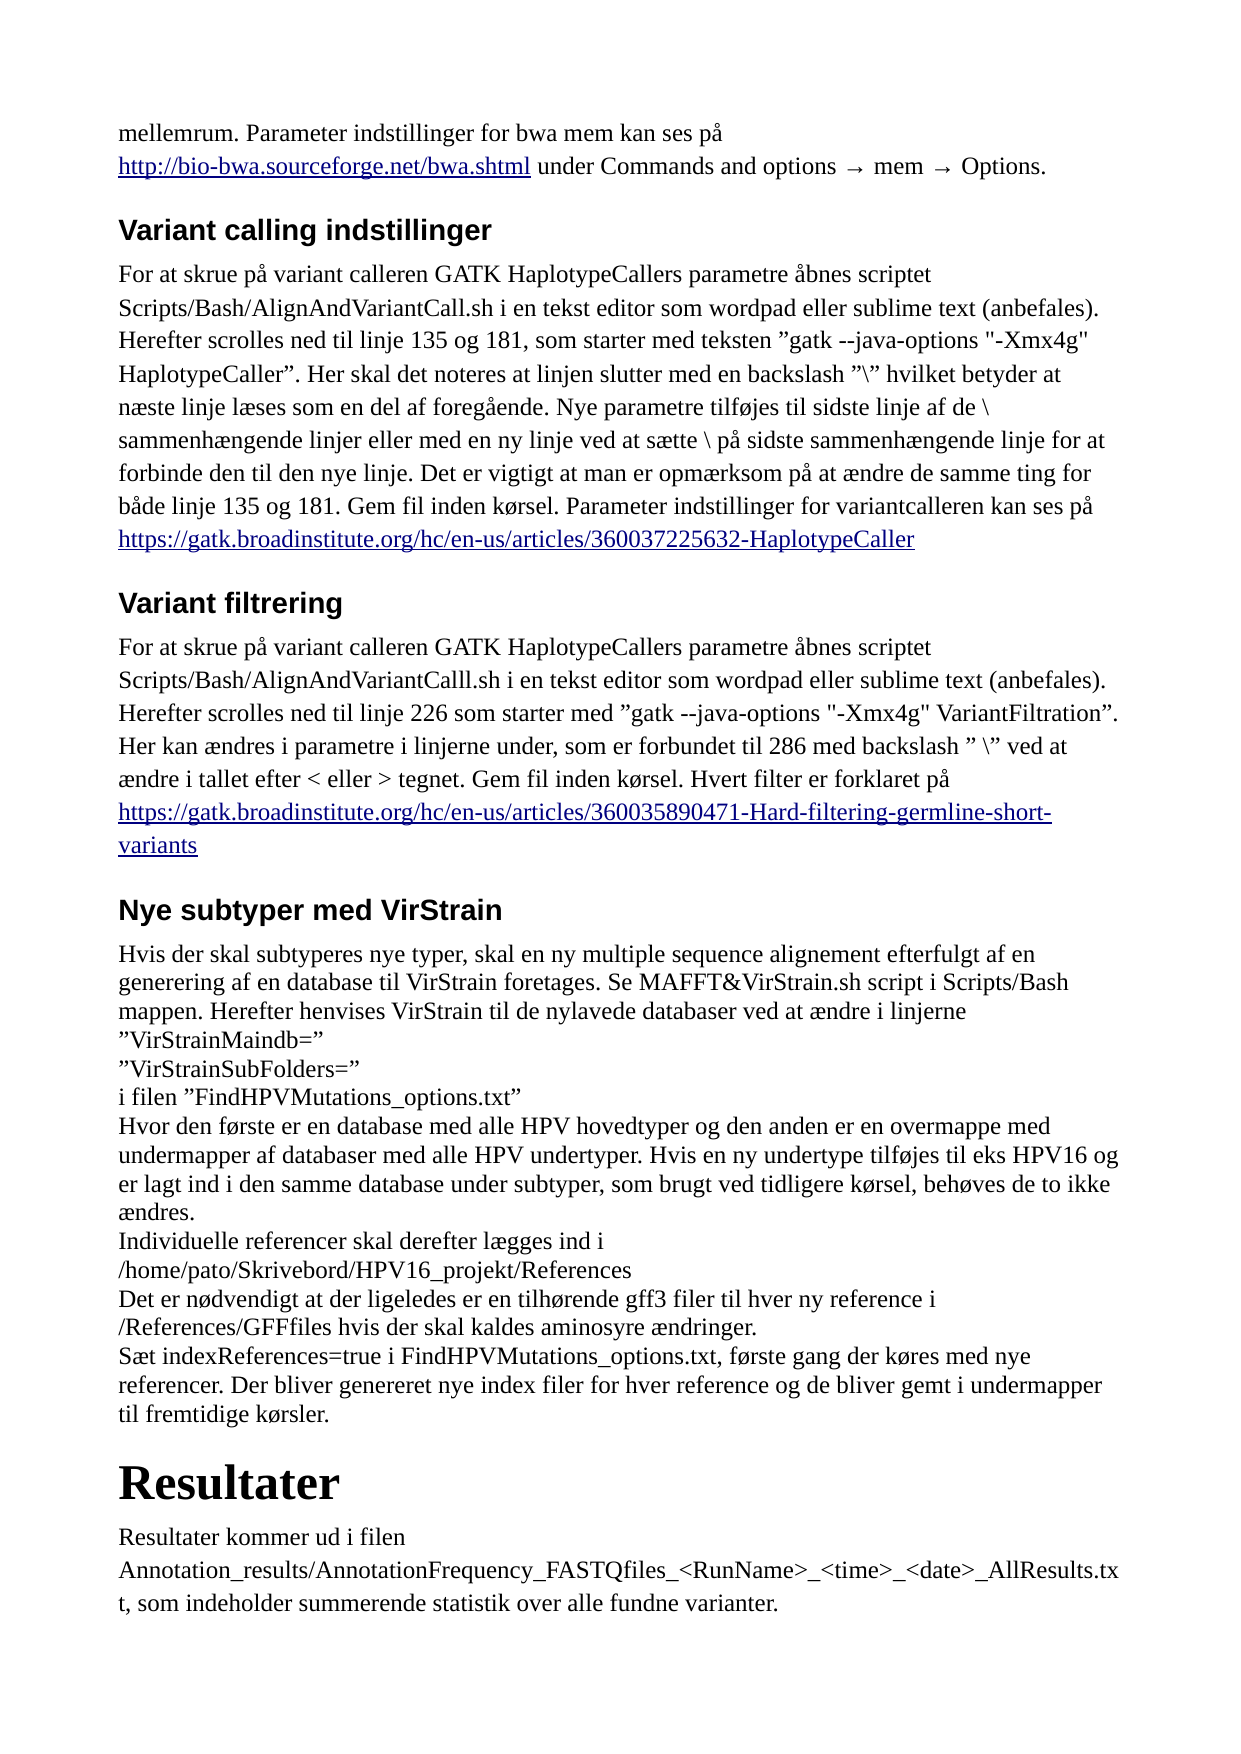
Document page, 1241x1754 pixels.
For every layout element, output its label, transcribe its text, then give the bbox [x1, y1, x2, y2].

subtitle Resultater [118, 1452, 1122, 1510]
text Hvis der skal subtyperes nye typer, skal en ny multiple sequence alignement efterfulgt af en generering af en database til VirStrain foretages. Se MAFFT&VirStrain.sh script i Scripts/Bash mappen. Herefter henvises VirStrain til de nylavede databaser ved at ændre i linjerne ”VirStrainMaindb=” [118, 939, 1122, 1054]
text ”VirStrainSubFolders=” i filen ”FindHPVMutations_options.txt” Hvor den første er en database med alle HPV hovedtyper og den anden er en overmappe med undermapper af databaser med alle HPV undertyper. Hvis en ny undertype tilføjes til eks HPV16 og er lagt ind i den samme database under subtyper, som brugt ved tidligere kørsel, behøves de to ikke ændres. [118, 1054, 1122, 1226]
text For at skrue på variant calleren GATK HaplotypeCallers parametre åbnes scriptet Scripts/Bash/AlignAndVariantCalll.sh i en tekst editor som wordpad eller sublime text (anbefales). Herefter scrolles ned til linje 226 som starter med ”gatk --java-options "-Xmx4g" VariantFiltration”. Her kan ændres i parametre i linjerne under, som er forbundet til 286 med backslash ” \” ved at ændre i tallet efter < eller > tegnet. Gem fil inden kørsel. Hvert filter er forklaret på https://gatk.broadinstitute.org/hc/en-us/articles/360035890471-Hard-filtering-germline-short-variants [118, 632, 1122, 859]
text mellemrum. Parameter indstillinger for bwa mem kan ses på http://bio-bwa.sourceforge.net/bwa.shtml under Commands and options → mem → Options. [118, 118, 1122, 180]
text Individuelle referencer skal derefter lægges ind i /home/pato/Skrivebord/HPV16_projekt/References [118, 1226, 1122, 1284]
text Det er nødvendigt at der ligeledes er en tilhørende gff3 filer til hver ny reference i /References/GFFfiles hvis der skal kaldes aminosyre ændringer. [118, 1284, 1122, 1341]
text For at skrue på variant calleren GATK HaplotypeCallers parametre åbnes scriptet Scripts/Bash/AlignAndVariantCall.sh i en tekst editor som wordpad eller sublime text (anbefales). Herefter scrolles ned til linje 135 og 181, som starter med teksten ”gatk --java-options "-Xmx4g" HaplotypeCaller”. Her skal det noteres at linjen slutter med en backslash ”\” hvilket betyder at næste linje læses som en del af foregående. Nye parametre tilføjes til sidste linje af de \ sammenhængende linjer eller med en ny linje ved at sætte \ på sidste sammenhængende linje for at forbinde den til den nye linje. Det er vigtigt at man er opmærksom på at ændre de samme ting for både linje 135 og 181. Gem fil inden kørsel. Parameter indstillinger for variantcalleren kan ses på https://gatk.broadinstitute.org/hc/en-us/articles/360037225632-HaplotypeCaller [118, 259, 1122, 552]
subtitle Nye subtyper med VirStrain [118, 892, 1122, 926]
text Resultater kommer ud i filen Annotation_results/AnnotationFrequency_FASTQfiles_<RunName>_<time>_<date>_AllResults.txt, som indeholder summerende statistik over alle fundne varianter. [118, 1522, 1122, 1617]
subtitle Variant calling indstillinger [118, 213, 1122, 247]
subtitle Variant filtrering [118, 586, 1122, 620]
text Sæt indexReferences=true i FindHPVMutations_options.txt, første gang der køres med nye referencer. Der bliver genereret nye index filer for hver reference og de bliver gemt i undermapper til fremtidige kørsler. [118, 1341, 1122, 1427]
